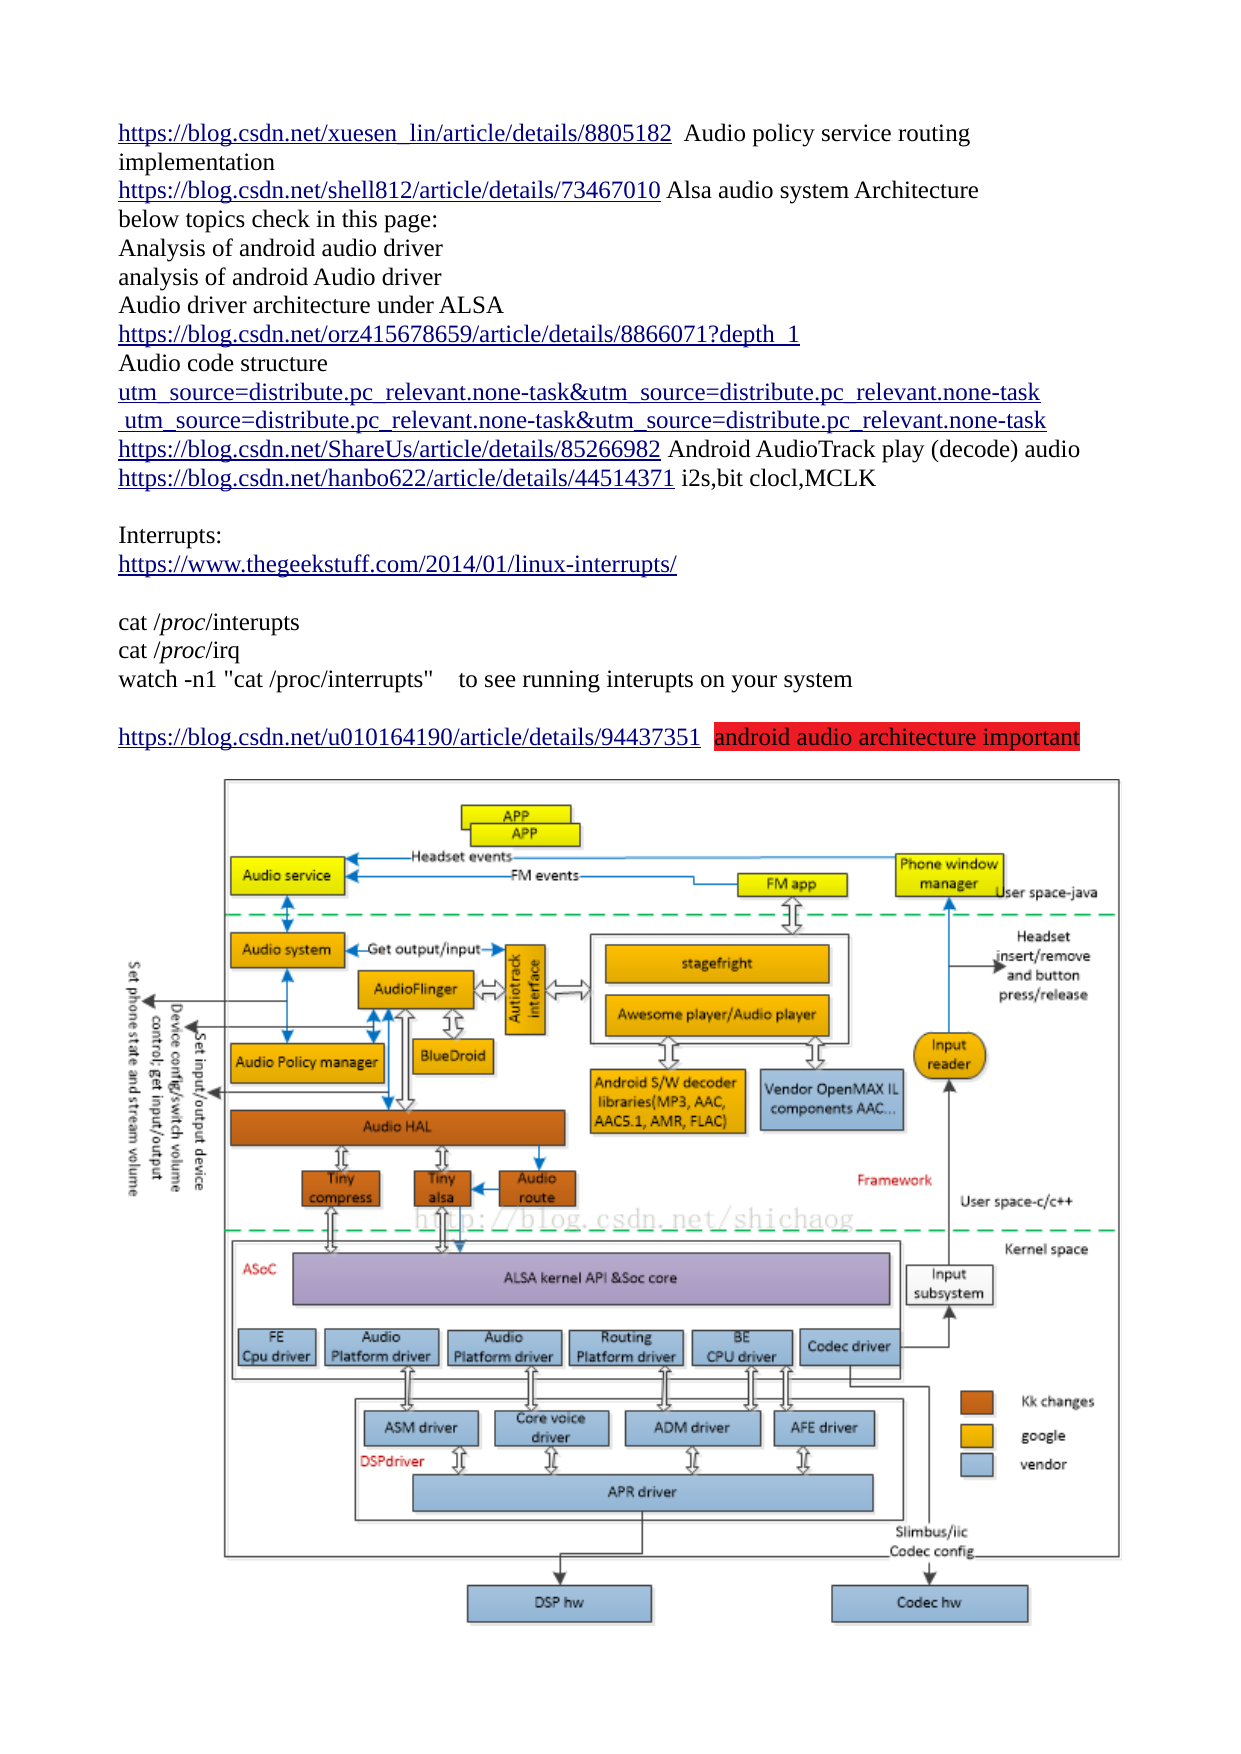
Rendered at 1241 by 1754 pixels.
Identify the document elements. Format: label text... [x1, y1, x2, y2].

text watch -n1 "cat /proc/interrupts" to see running interupts on your system [118, 664, 1122, 693]
text https://blog.csdn.net/u010164190/article/details/94437351 android audio architecture important [118, 722, 1122, 751]
text Audio driver architecture under ALSA [118, 291, 1122, 319]
text https://www.thegeekstuff.com/2014/01/linux-interrupts/ [118, 549, 1122, 578]
text https://blog.csdn.net/shell812/article/details/73467010 Alsa audio system Architecture [118, 176, 1122, 204]
text cat /proc/irq [118, 636, 1122, 664]
text cat /proc/interupts [118, 607, 1122, 636]
text https://blog.csdn.net/hanbo622/article/details/44514371 i2s,bit clocl,MCLK [118, 463, 1122, 492]
text analysis of android Audio driver [118, 262, 1122, 291]
text utm_source=distribute.pc_relevant.none-task&utm_source=distribute.pc_relevant.none-task [118, 377, 1122, 406]
picture [118, 779, 1123, 1626]
text Interrupts: [118, 521, 1122, 549]
text https://blog.csdn.net/ShareUs/article/details/85266982 Android AudioTrack play (decode) audio [118, 434, 1122, 463]
text https://blog.csdn.net/xuesen_lin/article/details/8805182 Audio policy service routing implementation [118, 118, 1122, 176]
text Analysis of android audio driver [118, 233, 1122, 262]
text utm_source=distribute.pc_relevant.none-task&utm_source=distribute.pc_relevant.none-task [118, 406, 1122, 434]
text Audio code structure [118, 348, 1122, 377]
text below topics check in this page: [118, 204, 1122, 233]
text https://blog.csdn.net/orz415678659/article/details/8866071?depth_1 [118, 319, 1122, 348]
